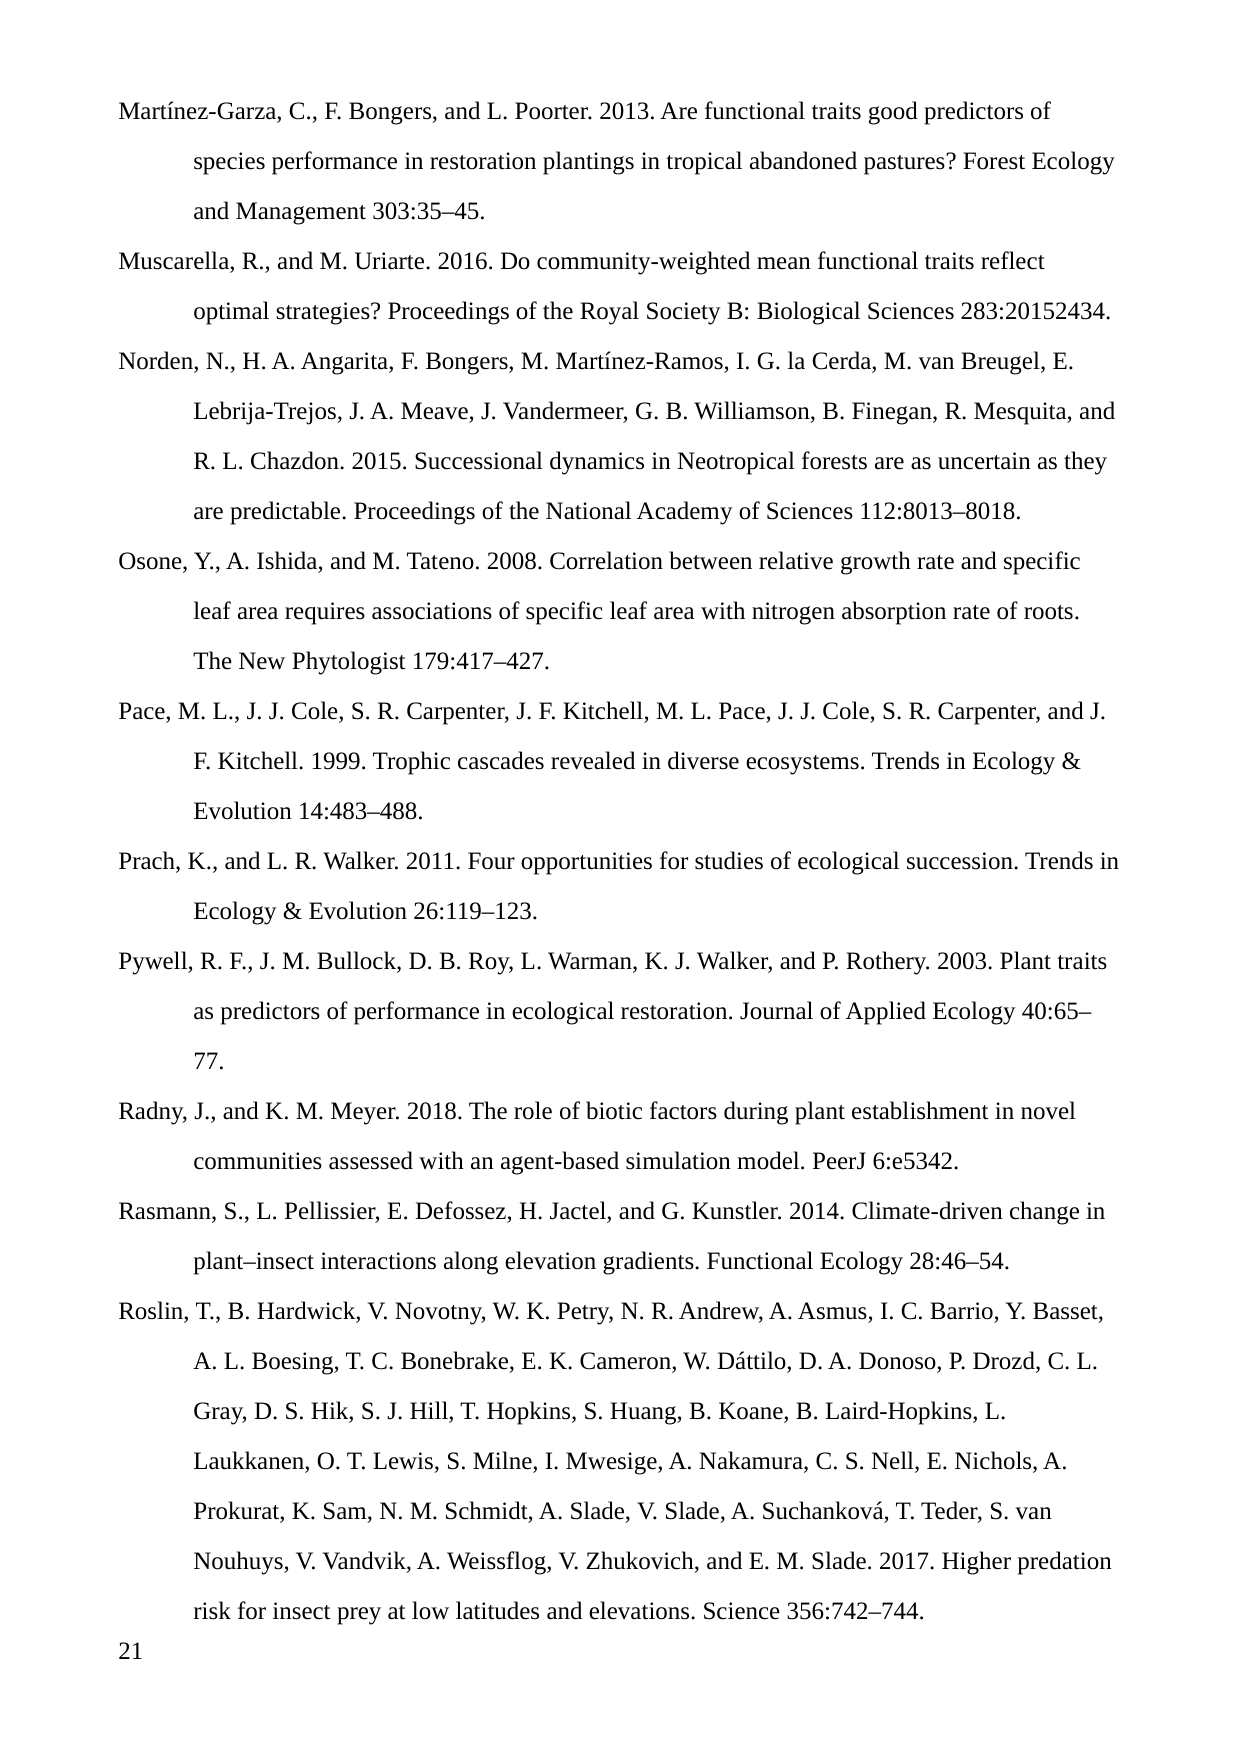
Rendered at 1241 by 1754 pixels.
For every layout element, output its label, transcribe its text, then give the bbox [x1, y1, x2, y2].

text Muscarella, R., and M. Uriarte. 2016. Do community-weighted mean functional traits reflect optimal strategies? Proceedings of the Royal Society B: Biological Sciences 283:20152434. [118, 225, 1122, 325]
text Osone, Y., A. Ishida, and M. Tateno. 2008. Correlation between relative growth rate and specific leaf area requires associations of specific leaf area with nitrogen absorption rate of roots. The New Phytologist 179:417–427. [118, 525, 1122, 675]
text Pywell, R. F., J. M. Bullock, D. B. Roy, L. Warman, K. J. Walker, and P. Rothery. 2003. Plant traits as predictors of performance in ecological restoration. Journal of Applied Ecology 40:65–77. [118, 925, 1122, 1075]
text Martínez-Garza, C., F. Bongers, and L. Poorter. 2013. Are functional traits good predictors of species performance in restoration plantings in tropical abandoned pastures? Forest Ecology and Management 303:35–45. [118, 75, 1122, 225]
text Radny, J., and K. M. Meyer. 2018. The role of biotic factors during plant establishment in novel communities assessed with an agent-based simulation model. PeerJ 6:e5342. [118, 1075, 1122, 1175]
text Roslin, T., B. Hardwick, V. Novotny, W. K. Petry, N. R. Andrew, A. Asmus, I. C. Barrio, Y. Basset, A. L. Boesing, T. C. Bonebrake, E. K. Cameron, W. Dáttilo, D. A. Donoso, P. Drozd, C. L. Gray, D. S. Hik, S. J. Hill, T. Hopkins, S. Huang, B. Koane, B. Laird-Hopkins, L. Laukkanen, O. T. Lewis, S. Milne, I. Mwesige, A. Nakamura, C. S. Nell, E. Nichols, A. Prokurat, K. Sam, N. M. Schmidt, A. Slade, V. Slade, A. Suchanková, T. Teder, S. van Nouhuys, V. Vandvik, A. Weissflog, V. Zhukovich, and E. M. Slade. 2017. Higher predation risk for insect prey at low latitudes and elevations. Science 356:742–744. [118, 1275, 1122, 1625]
text Pace, M. L., J. J. Cole, S. R. Carpenter, J. F. Kitchell, M. L. Pace, J. J. Cole, S. R. Carpenter, and J. F. Kitchell. 1999. Trophic cascades revealed in diverse ecosystems. Trends in Ecology & Evolution 14:483–488. [118, 675, 1122, 825]
text Norden, N., H. A. Angarita, F. Bongers, M. Martínez-Ramos, I. G. la Cerda, M. van Breugel, E. Lebrija-Trejos, J. A. Meave, J. Vandermeer, G. B. Williamson, B. Finegan, R. Mesquita, and R. L. Chazdon. 2015. Successional dynamics in Neotropical forests are as uncertain as they are predictable. Proceedings of the National Academy of Sciences 112:8013–8018. [118, 325, 1122, 525]
text Prach, K., and L. R. Walker. 2011. Four opportunities for studies of ecological succession. Trends in Ecology & Evolution 26:119–123. [118, 825, 1122, 925]
text Rasmann, S., L. Pellissier, E. Defossez, H. Jactel, and G. Kunstler. 2014. Climate-driven change in plant–insect interactions along elevation gradients. Functional Ecology 28:46–54. [118, 1175, 1122, 1275]
